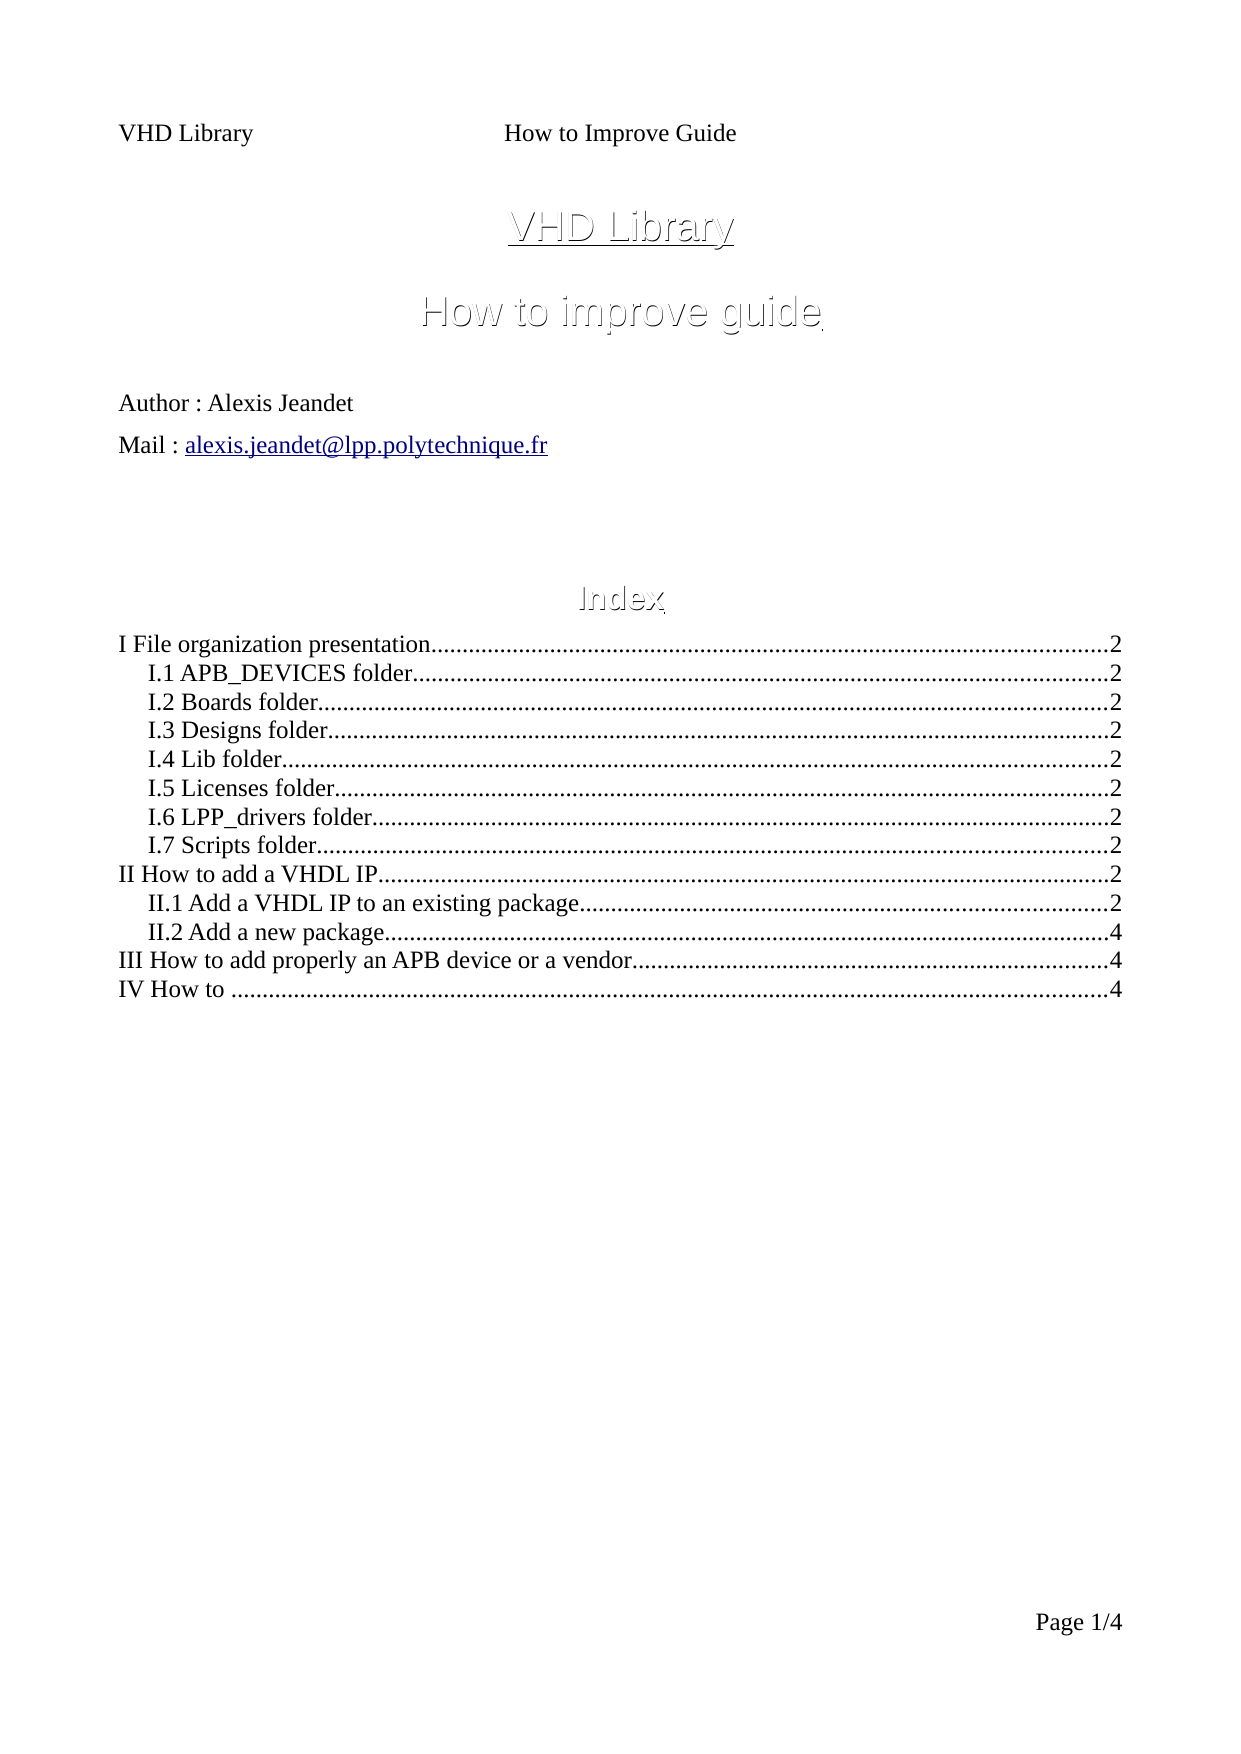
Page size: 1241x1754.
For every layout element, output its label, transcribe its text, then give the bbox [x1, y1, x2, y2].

text II.2 Add a new package 4 [148, 917, 1122, 946]
text Mail : alexis.jeandet@lpp.polytechnique.fr [118, 430, 1122, 458]
subtitle How to improve guide [118, 287, 1122, 335]
text Author : Alexis Jeandet [118, 388, 1122, 417]
text I.3 Designs folder 2 [148, 716, 1122, 744]
text I.7 Scripts folder 2 [148, 831, 1122, 859]
text I File organization presentation 2 [118, 629, 1122, 658]
text I.6 LPP_drivers folder 2 [148, 802, 1122, 831]
text I.5 Licenses folder 2 [148, 773, 1122, 802]
text II.1 Add a VHDL IP to an existing package 2 [148, 888, 1122, 917]
text IV How to 4 [118, 974, 1122, 1003]
subtitle VHD Library [118, 201, 1122, 249]
text II How to add a VHDL IP 2 [118, 859, 1122, 888]
subtitle Index [118, 578, 1122, 617]
text III How to add properly an APB device or a vendor 4 [118, 946, 1122, 974]
text I.1 APB_DEVICES folder 2 [148, 658, 1122, 687]
text I.4 Lib folder 2 [148, 744, 1122, 773]
text I.2 Boards folder 2 [148, 687, 1122, 716]
